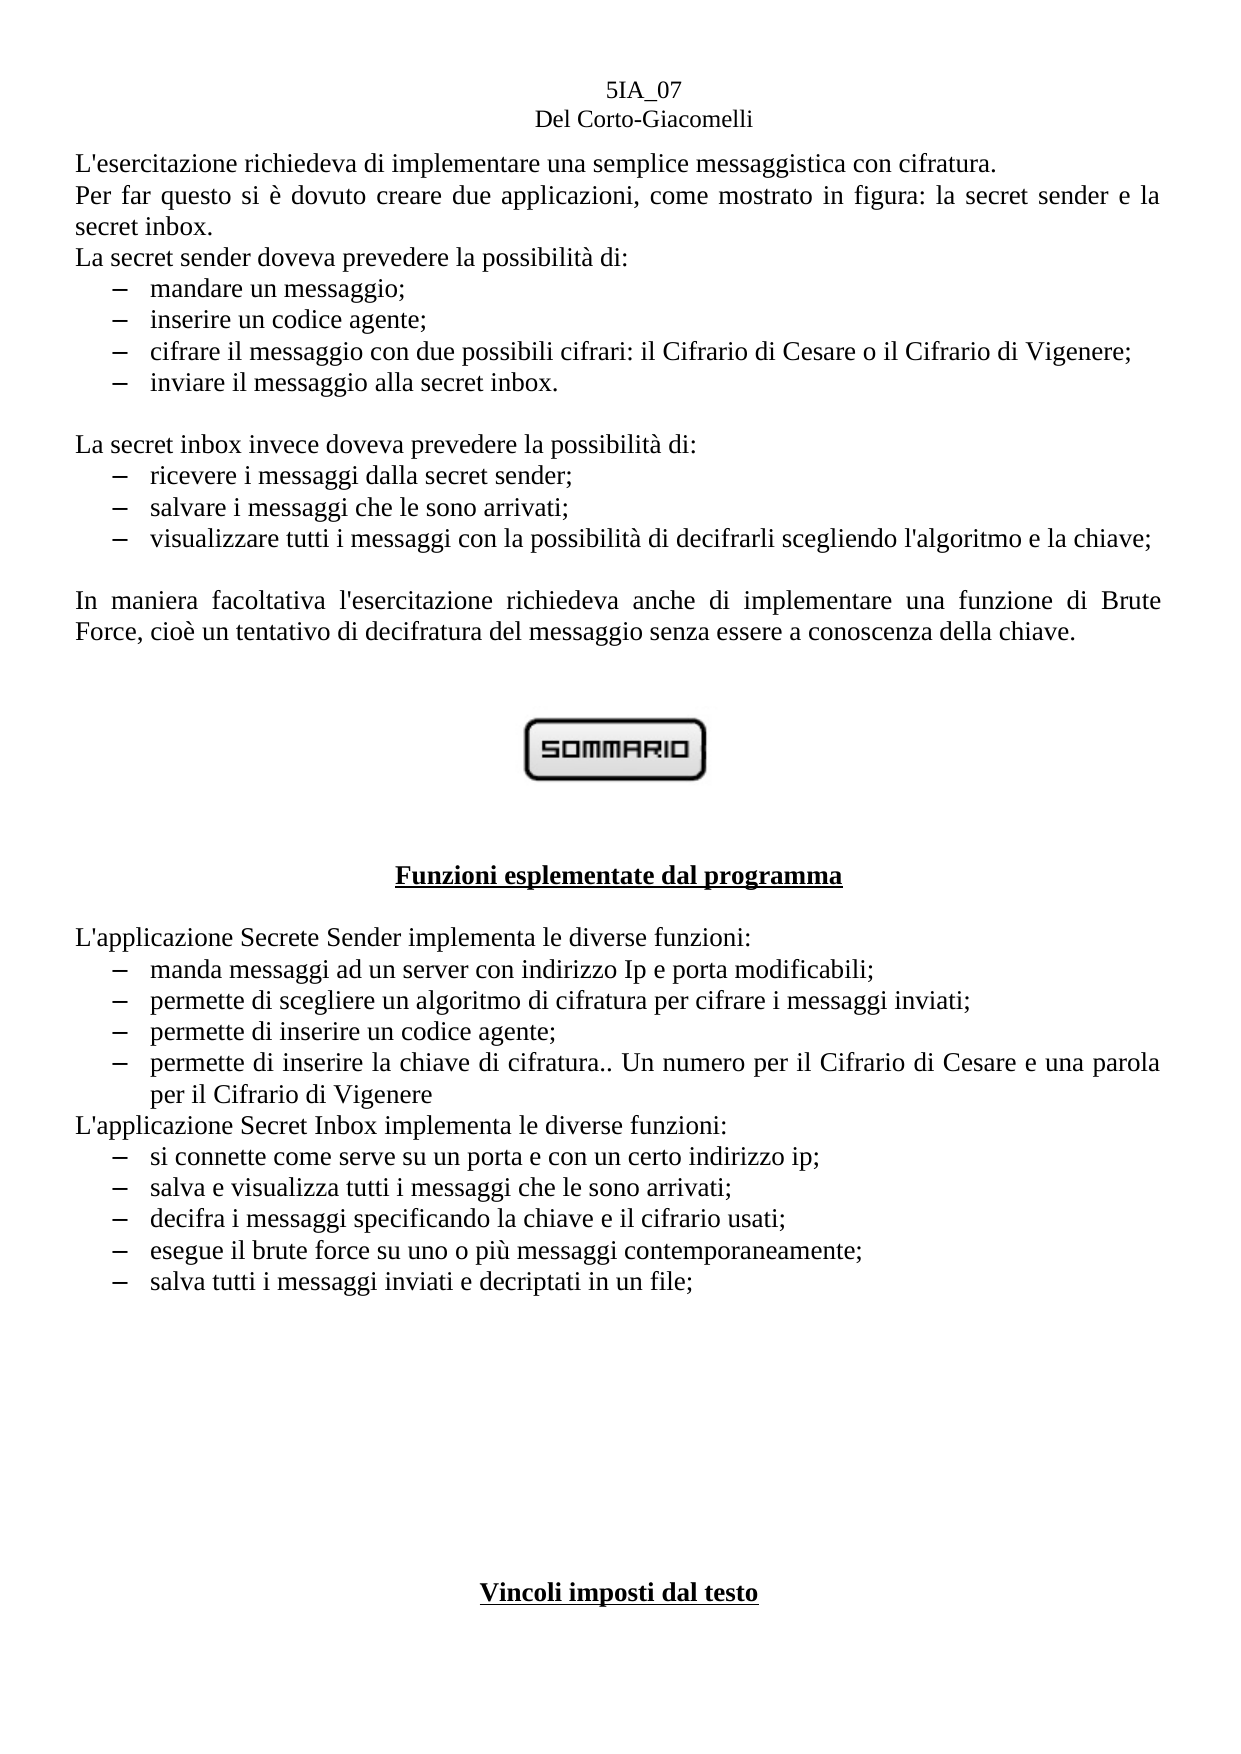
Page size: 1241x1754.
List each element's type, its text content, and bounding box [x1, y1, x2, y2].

list visualizzare tutti i messaggi con la possibilità di decifrarli scegliendo l'algoritmo e la chiave; [112, 522, 1162, 553]
list permette di inserire la chiave di cifratura.. Un numero per il Cifrario di Cesare e una parola per il Cifrario di Vigenere [112, 1046, 1162, 1109]
list permette di scegliere un algoritmo di cifratura per cifrare i messaggi inviati; [112, 984, 1162, 1015]
text L'applicazione Secrete Sender implementa le diverse funzioni: [75, 922, 1162, 953]
list ricevere i messaggi dalla secret sender; [112, 459, 1162, 491]
subtitle Funzioni esplementate dal programma [75, 859, 1162, 890]
text In maniera facoltativa l'esercitazione richiedeva anche di implementare una funzione di Brute Force, cioè un tentativo di decifratura del messaggio senza essere a conoscenza della chiave. [75, 584, 1162, 647]
text La secret inbox invece doveva prevedere la possibilità di: [75, 428, 1162, 459]
text La secret sender doveva prevedere la possibilità di: [75, 241, 1162, 272]
text Per far questo si è dovuto creare due applicazioni, come mostrato in figura: la secret sender e la secret inbox. [75, 179, 1162, 241]
list esegue il brute force su uno o più messaggi contemporaneamente; [112, 1234, 1162, 1265]
list salva e visualizza tutti i messaggi che le sono arrivati; [112, 1171, 1162, 1202]
subtitle Vincoli imposti dal testo [75, 1577, 1162, 1608]
list salvare i messaggi che le sono arrivati; [112, 491, 1162, 522]
list salva tutti i messaggi inviati e decriptati in un file; [112, 1265, 1162, 1296]
list inserire un codice agente; [112, 303, 1162, 335]
list si connette come serve su un porta e con un certo indirizzo ip; [112, 1140, 1162, 1171]
list mandare un messaggio; [112, 272, 1162, 303]
list inviare il messaggio alla secret inbox. [112, 366, 1162, 397]
list permette di inserire un codice agente; [112, 1015, 1162, 1046]
picture [496, 706, 742, 796]
text L'applicazione Secret Inbox implementa le diverse funzioni: [75, 1109, 1162, 1140]
list decifra i messaggi specificando la chiave e il cifrario usati; [112, 1202, 1162, 1234]
list cifrare il messaggio con due possibili cifrari: il Cifrario di Cesare o il Cifrario di Vigenere; [112, 335, 1162, 366]
text L'esercitazione richiedeva di implementare una semplice messaggistica con cifratura. [75, 148, 1162, 179]
list manda messaggi ad un server con indirizzo Ip e porta modificabili; [112, 953, 1162, 984]
